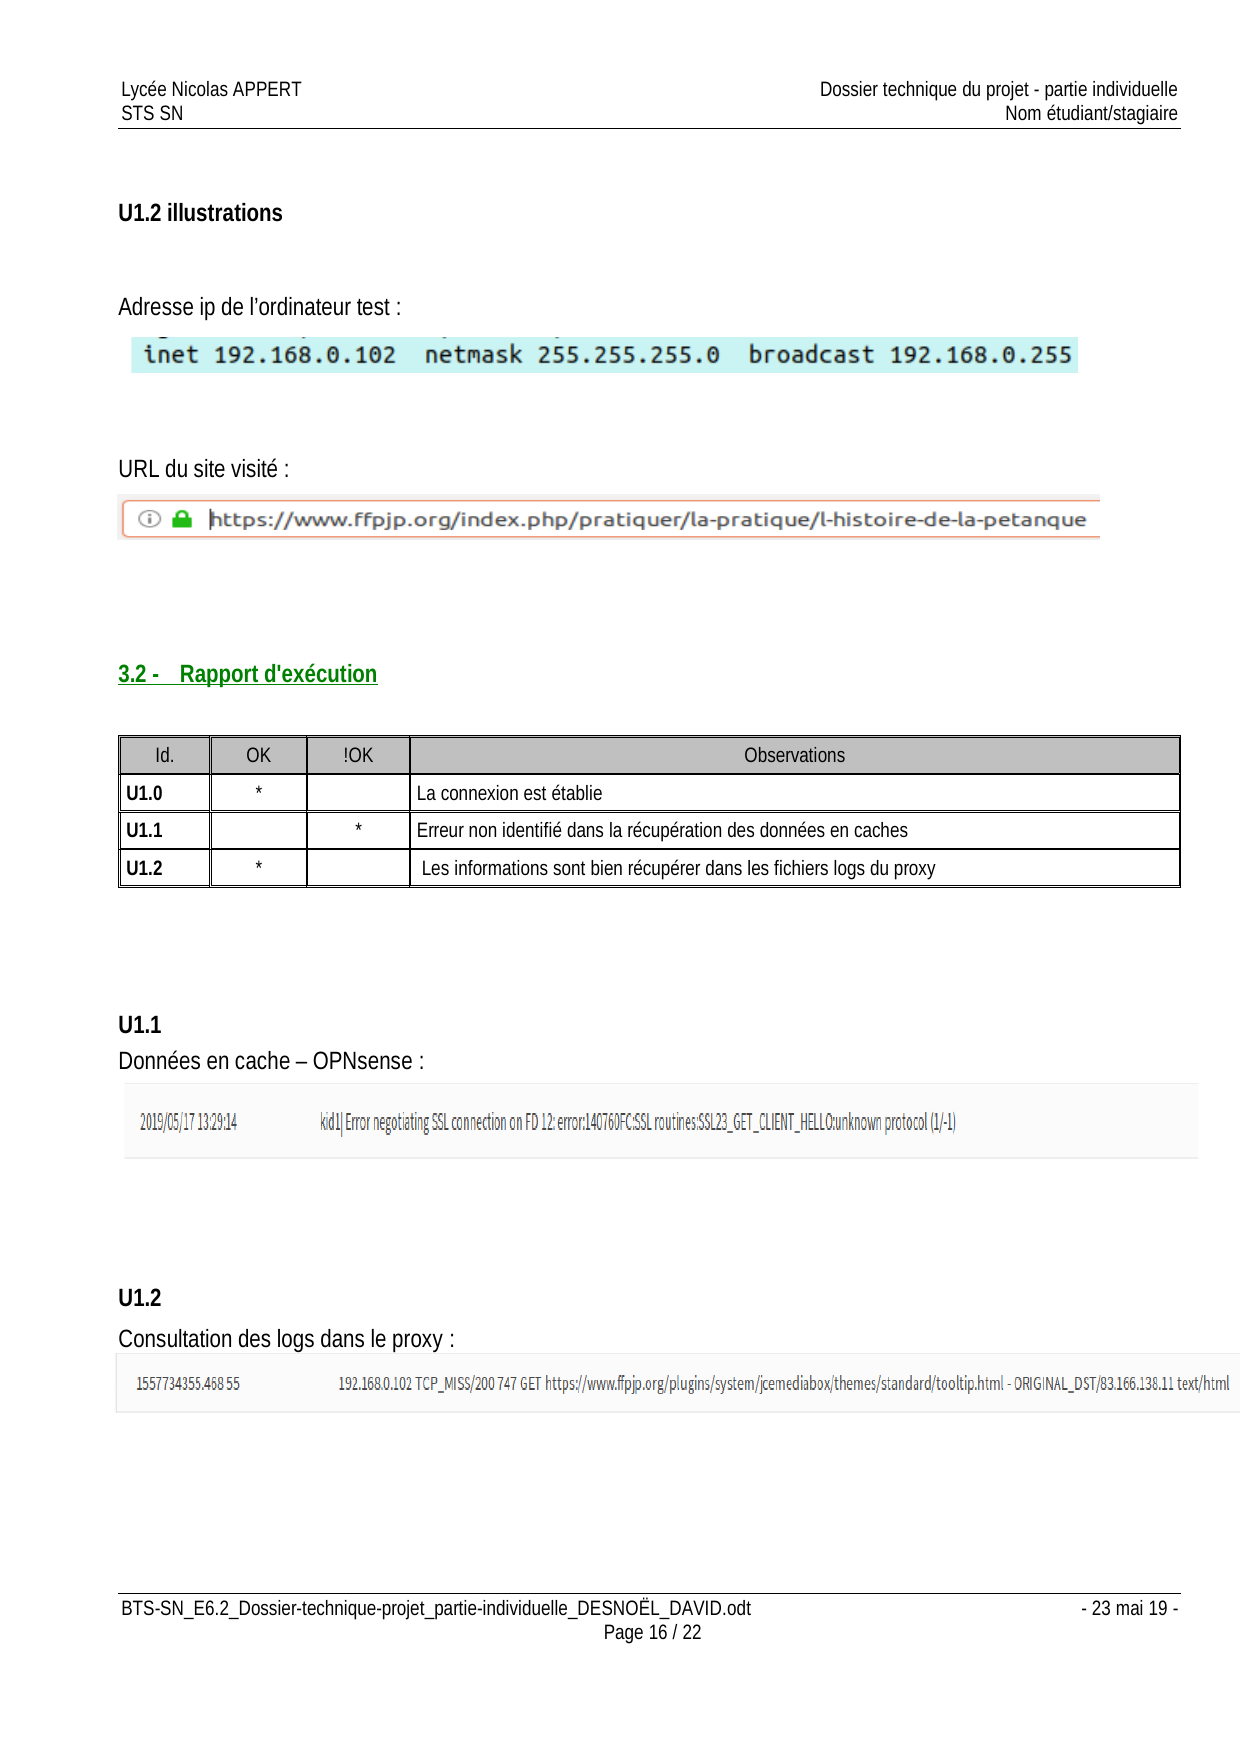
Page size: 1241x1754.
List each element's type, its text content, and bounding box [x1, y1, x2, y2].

table_header !OK [308, 738, 409, 773]
table_header OK [212, 738, 306, 773]
table_cell U1.2 [121, 850, 209, 885]
table_cell [308, 850, 409, 885]
table_cell [308, 775, 409, 810]
text Consultation des logs dans le proxy : [118, 1323, 1181, 1352]
picture [124, 1083, 1199, 1161]
picture [117, 494, 1100, 540]
subtitle Adresse ip de l’ordinateur test : [118, 292, 1181, 321]
text Données en cache – OPNsense : [118, 1046, 1181, 1074]
subtitle U1.2 illustrations [118, 198, 1181, 227]
text URL du site visité : [118, 454, 1181, 483]
subtitle Rapport d'exécution [118, 658, 1181, 687]
text U1.2 [118, 1283, 1181, 1312]
table_cell [212, 813, 306, 848]
picture [114, 1353, 1241, 1413]
table_cell * [212, 775, 306, 810]
table_header Observations [411, 738, 1179, 773]
table_cell U1.0 [121, 775, 209, 810]
text U1.1 [118, 1010, 1181, 1039]
table_cell * [212, 850, 306, 885]
table_header Id. [121, 738, 209, 773]
table_cell La connexion est établie [411, 775, 1179, 810]
table_cell * [308, 813, 409, 848]
picture [131, 337, 1079, 373]
table_cell Les informations sont bien récupérer dans les fichiers logs du proxy [411, 850, 1179, 885]
table_cell Erreur non identifié dans la récupération des données en caches [411, 813, 1179, 848]
table_cell U1.1 [121, 813, 209, 848]
